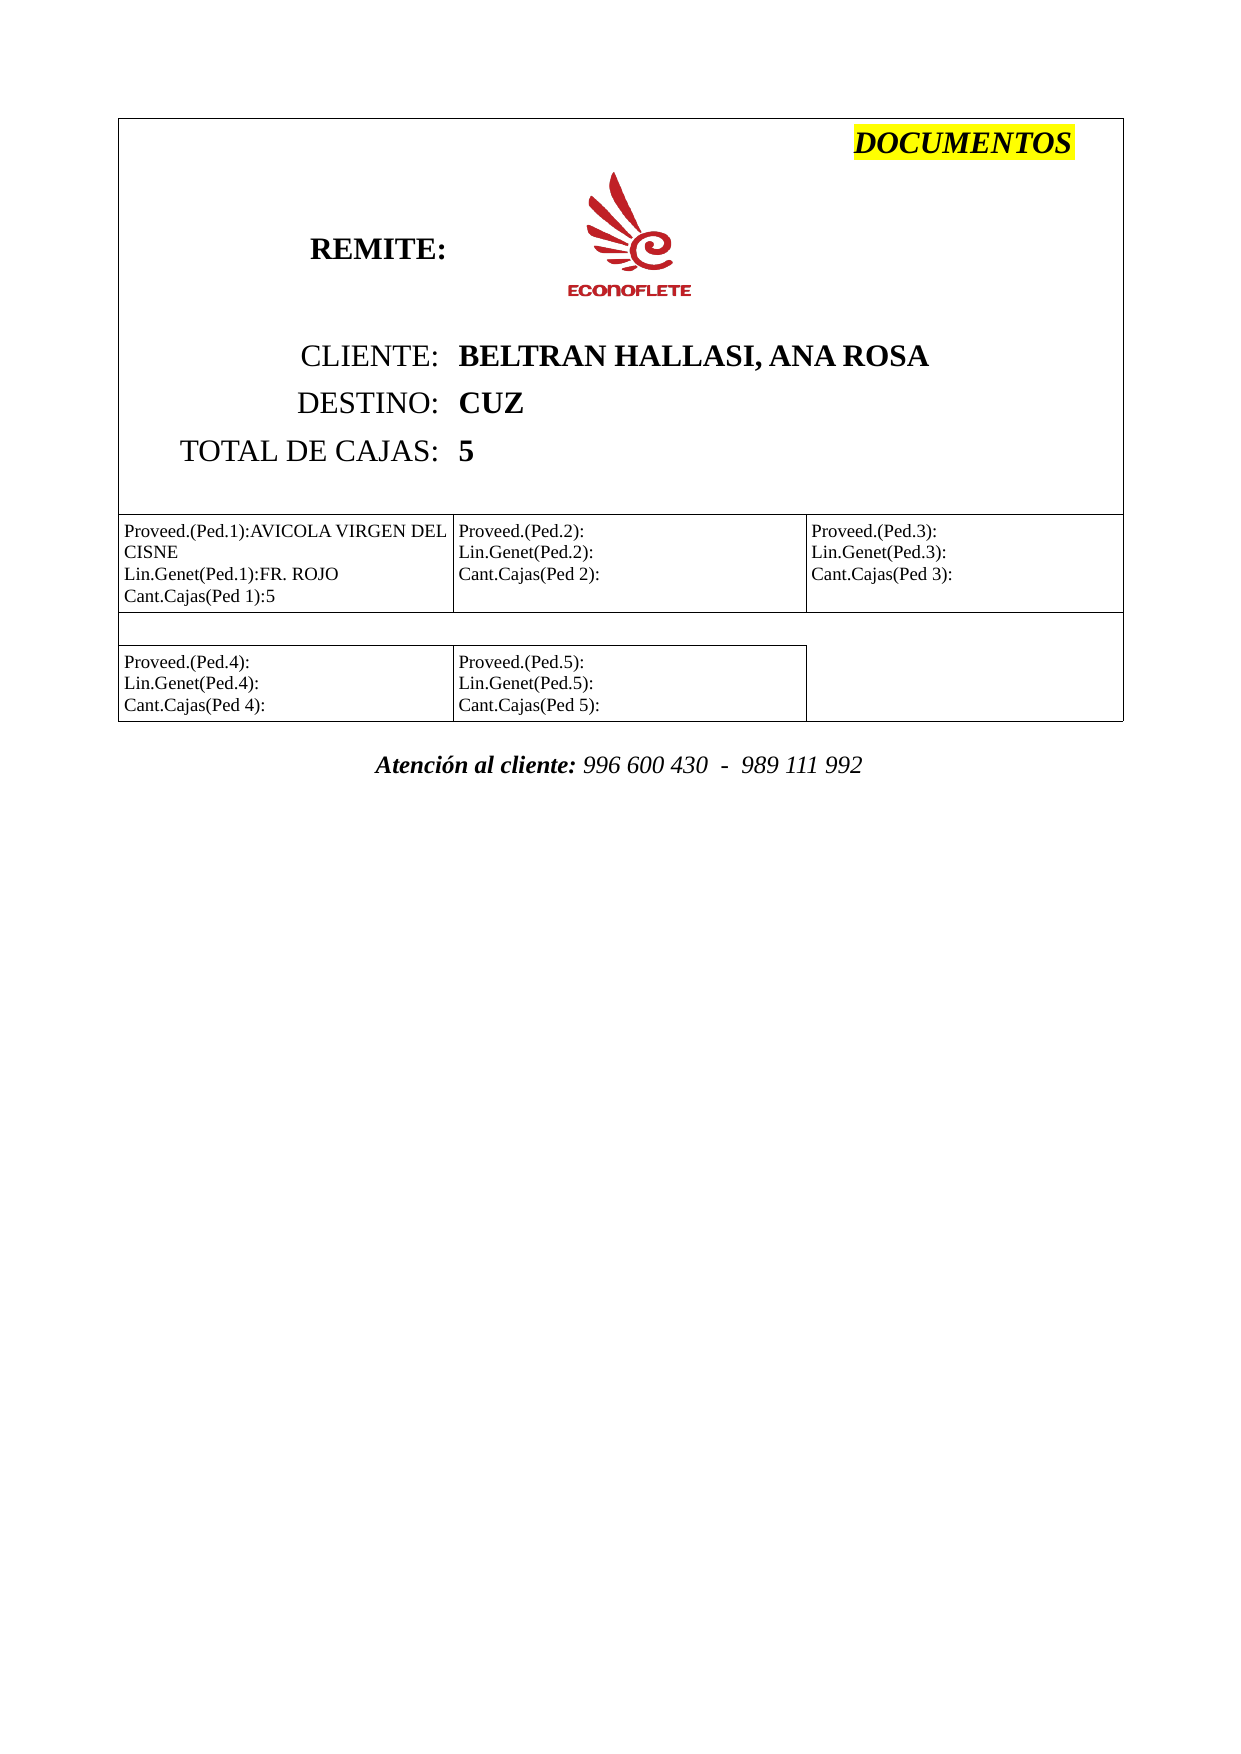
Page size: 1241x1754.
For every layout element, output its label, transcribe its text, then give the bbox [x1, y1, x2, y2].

table_header DOCUMENTOS [806, 119, 1123, 166]
table_cell [119, 474, 453, 514]
table_cell Proveed.(Ped.5): Lin.Genet(Ped.5): Cant.Cajas(Ped 5): [454, 646, 806, 721]
table_cell REMITE: [119, 166, 453, 332]
table_cell [453, 474, 806, 514]
text Atención al cliente: 996 600 430 - 989 111 992 [118, 750, 1122, 779]
table_cell Proveed.(Ped.4): Lin.Genet(Ped.4): Cant.Cajas(Ped 4): [119, 646, 453, 721]
table_cell CUZ [453, 379, 806, 426]
table_cell DESTINO: [119, 379, 453, 426]
table_header [119, 119, 453, 166]
table_header [453, 119, 806, 166]
table_cell BELTRAN HALLASI, ANA ROSA [453, 332, 1123, 379]
table_cell Proveed.(Ped.1):AVICOLA VIRGEN DEL CISNE Lin.Genet(Ped.1):FR. ROJO Cant.Cajas(Ped 1):5 [119, 515, 453, 612]
table_cell Proveed.(Ped.2): Lin.Genet(Ped.2): Cant.Cajas(Ped 2): [454, 515, 806, 612]
table_cell [807, 645, 1123, 721]
table_cell [453, 166, 806, 332]
table_cell [806, 613, 1123, 645]
picture [552, 171, 707, 297]
table_cell 5 [453, 426, 1123, 474]
table_cell [806, 166, 1123, 332]
table_cell CLIENTE: [119, 332, 453, 379]
table_cell [119, 613, 453, 645]
table_cell TOTAL DE CAJAS: [119, 426, 453, 474]
table_cell [453, 613, 806, 645]
table_cell [806, 474, 1123, 514]
table_cell [806, 379, 1123, 426]
table_cell Proveed.(Ped.3): Lin.Genet(Ped.3): Cant.Cajas(Ped 3): [807, 515, 1123, 612]
